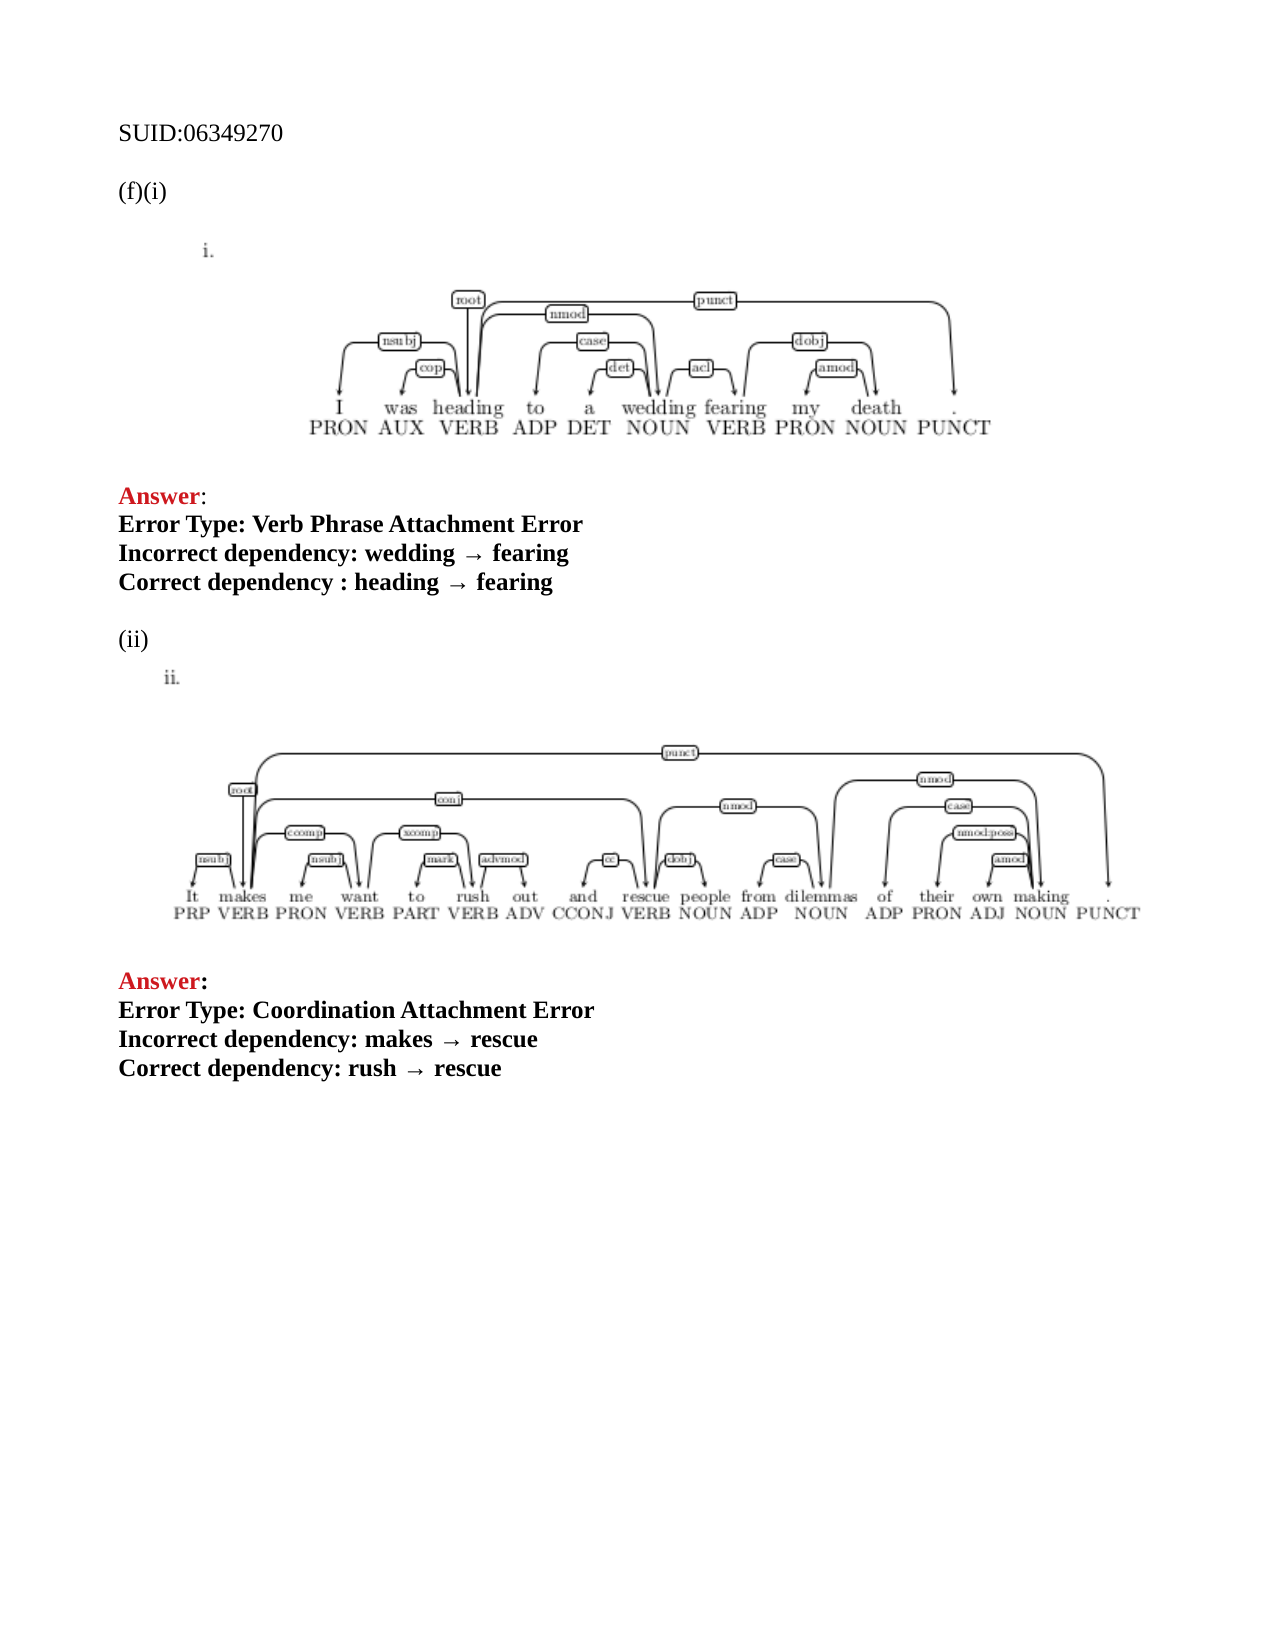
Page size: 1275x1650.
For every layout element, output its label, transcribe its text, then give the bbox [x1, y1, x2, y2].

text Error Type: Coordination Attachment Error [118, 995, 1157, 1024]
text Correct dependency: rush → rescue [118, 1053, 1157, 1081]
text (f)(i) [118, 176, 1157, 205]
text Answer: [118, 481, 1157, 509]
text (ii) [118, 624, 1157, 653]
picture [119, 653, 1156, 938]
picture [164, 205, 1111, 452]
text Correct dependency : heading → fearing [118, 567, 1157, 596]
text Incorrect dependency: makes → rescue [118, 1024, 1157, 1053]
text Answer: [118, 966, 1157, 995]
text Error Type: Verb Phrase Attachment Error [118, 509, 1157, 538]
text Incorrect dependency: wedding → fearing [118, 538, 1157, 567]
